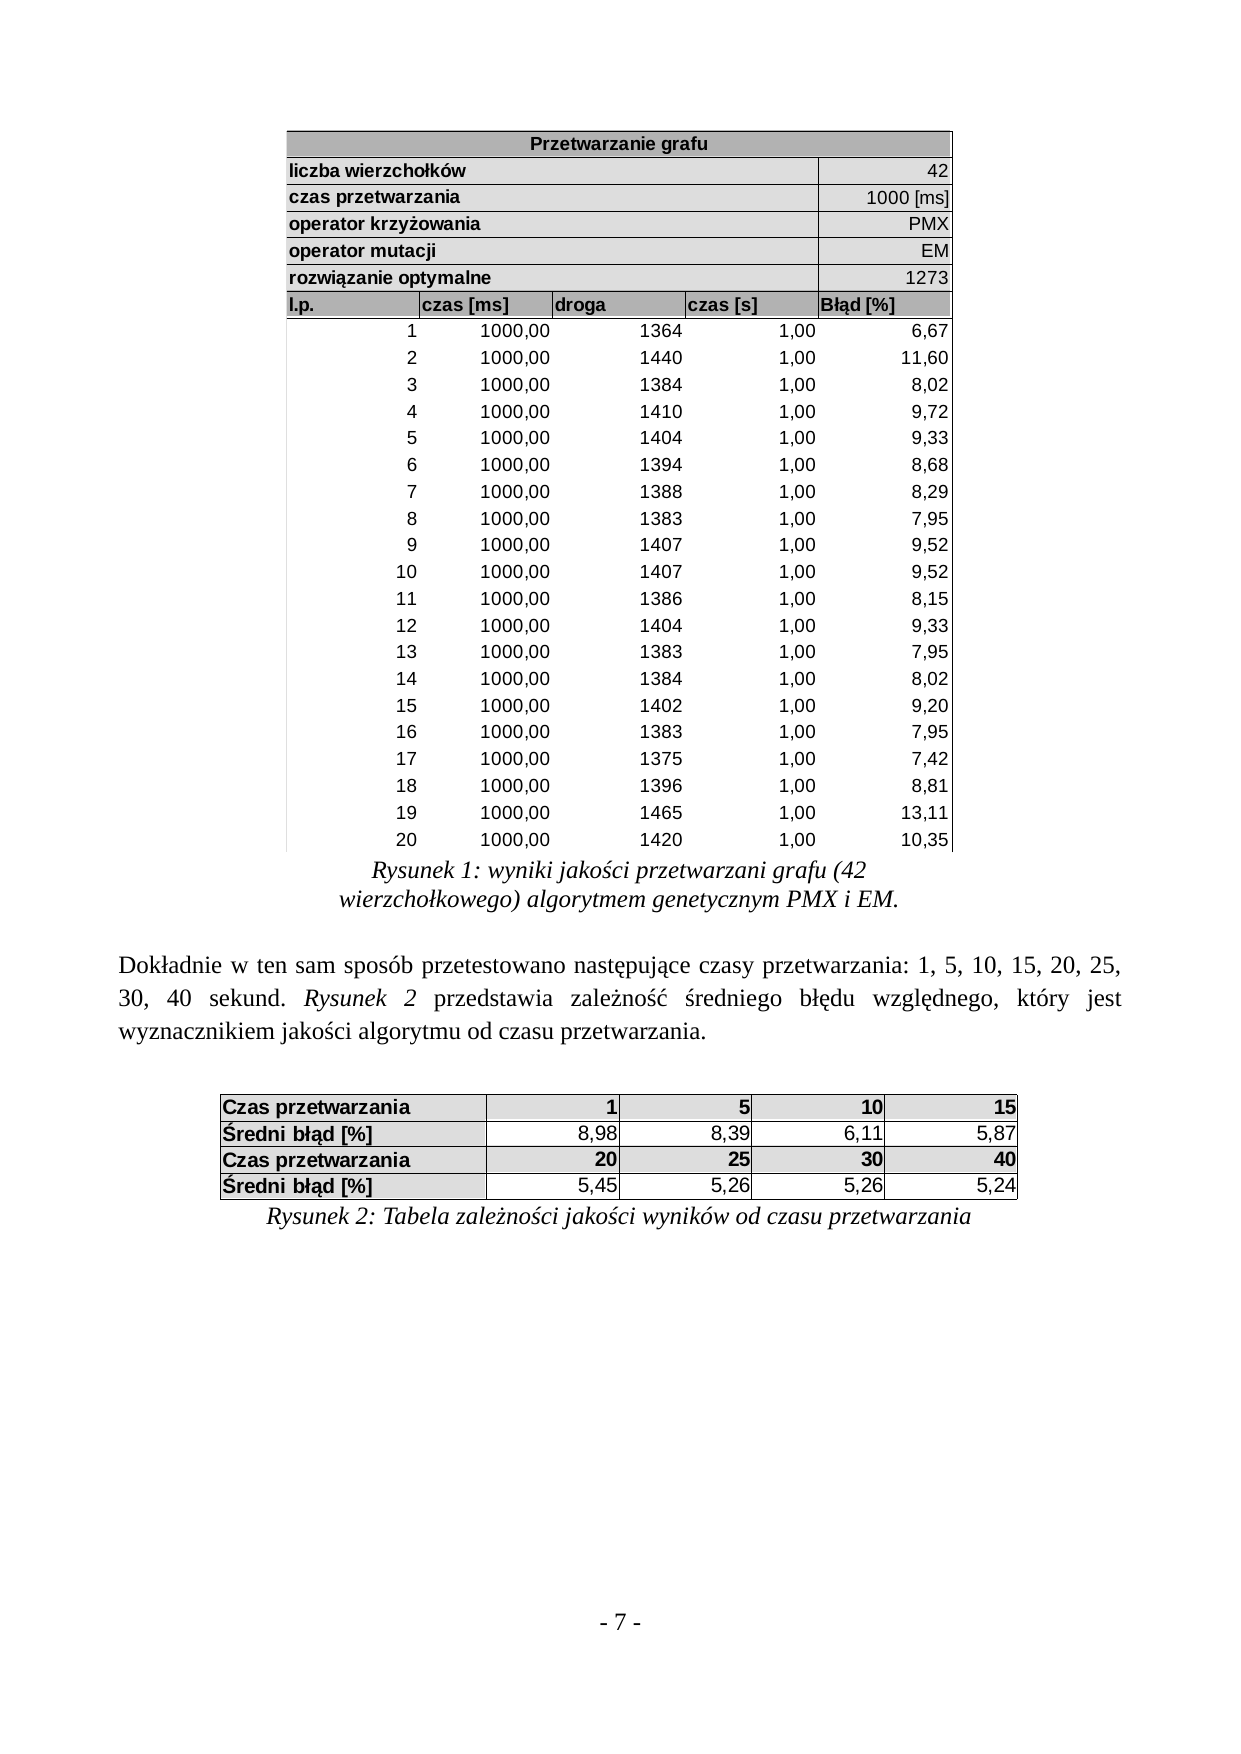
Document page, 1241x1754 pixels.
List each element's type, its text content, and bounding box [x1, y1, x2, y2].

text Rysunek 2: Tabela zależności jakości wyników od czasu przetwarzania [220, 1094, 1020, 1230]
text Dokładnie w ten sam sposób przetestowano następujące czasy przetwarzania: 1, 5, 10, 15, 20, 25, 30, 40 sekund. Rysunek 2 przedstawia zależność średniego błędu względnego, który jest wyznacznikiem jakości algorytmu od czasu przetwarzania. [118, 950, 1122, 1045]
text Rysunek 1: wyniki jakości przetwarzani grafu (42 wierzchołkowego) algorytmem genetycznym PMX i EM. [287, 319, 953, 913]
